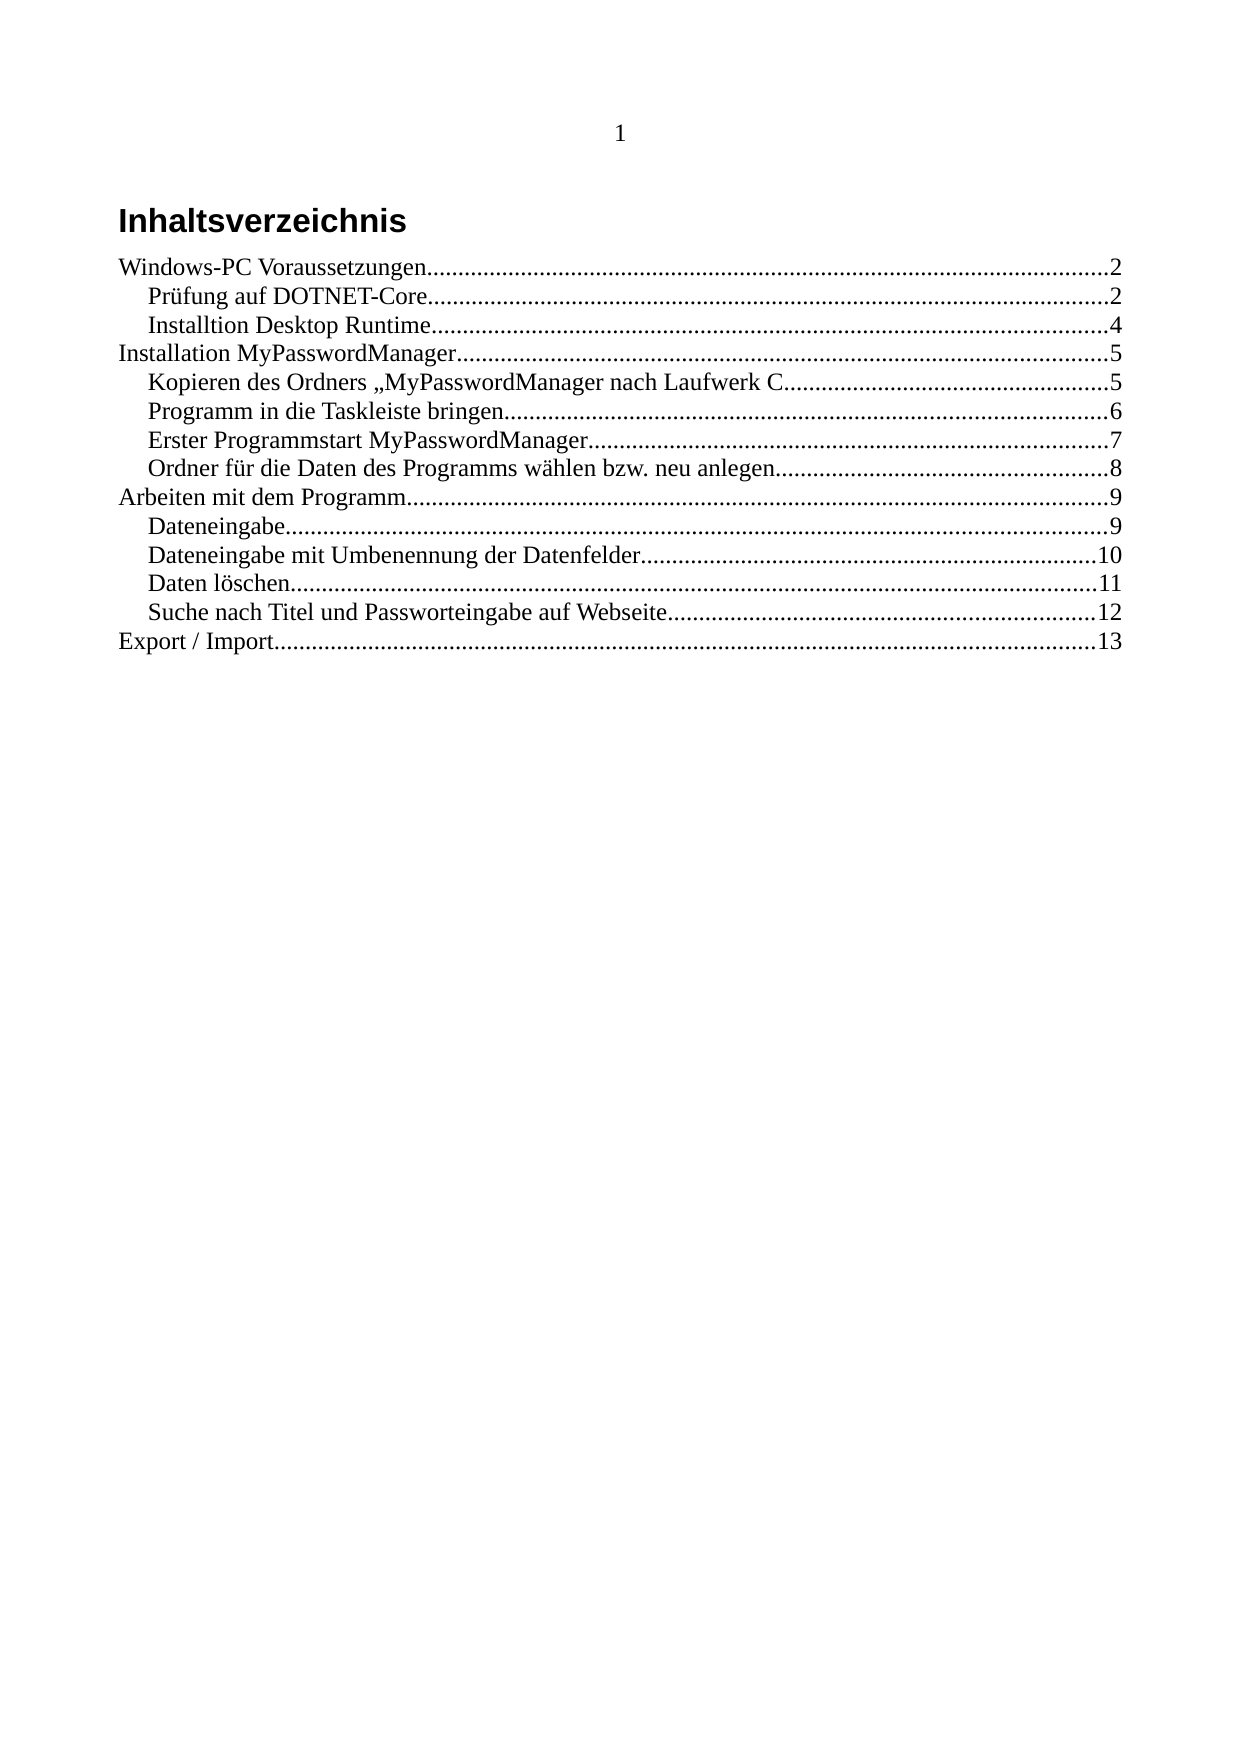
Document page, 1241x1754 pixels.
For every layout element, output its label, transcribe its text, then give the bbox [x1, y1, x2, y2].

text Ordner für die Daten des Programms wählen bzw. neu anlegen 8 [148, 453, 1122, 482]
subtitle Inhaltsverzeichnis [118, 201, 1122, 240]
text Arbeiten mit dem Programm 9 [118, 482, 1122, 511]
text Windows-PC Voraussetzungen 2 [118, 252, 1122, 281]
text Programm in die Taskleiste bringen 6 [148, 396, 1122, 425]
text Prüfung auf DOTNET-Core 2 [148, 281, 1122, 310]
text Daten löschen 11 [148, 568, 1122, 597]
text Export / Import 13 [118, 626, 1122, 655]
text Suche nach Titel und Passworteingabe auf Webseite 12 [148, 597, 1122, 626]
text Dateneingabe mit Umbenennung der Datenfelder 10 [148, 540, 1122, 568]
text Erster Programmstart MyPasswordManager 7 [148, 425, 1122, 453]
text Dateneingabe 9 [148, 511, 1122, 540]
text Kopieren des Ordners „MyPasswordManager nach Laufwerk C 5 [148, 367, 1122, 396]
text Installtion Desktop Runtime 4 [148, 310, 1122, 338]
text Installation MyPasswordManager 5 [118, 338, 1122, 367]
